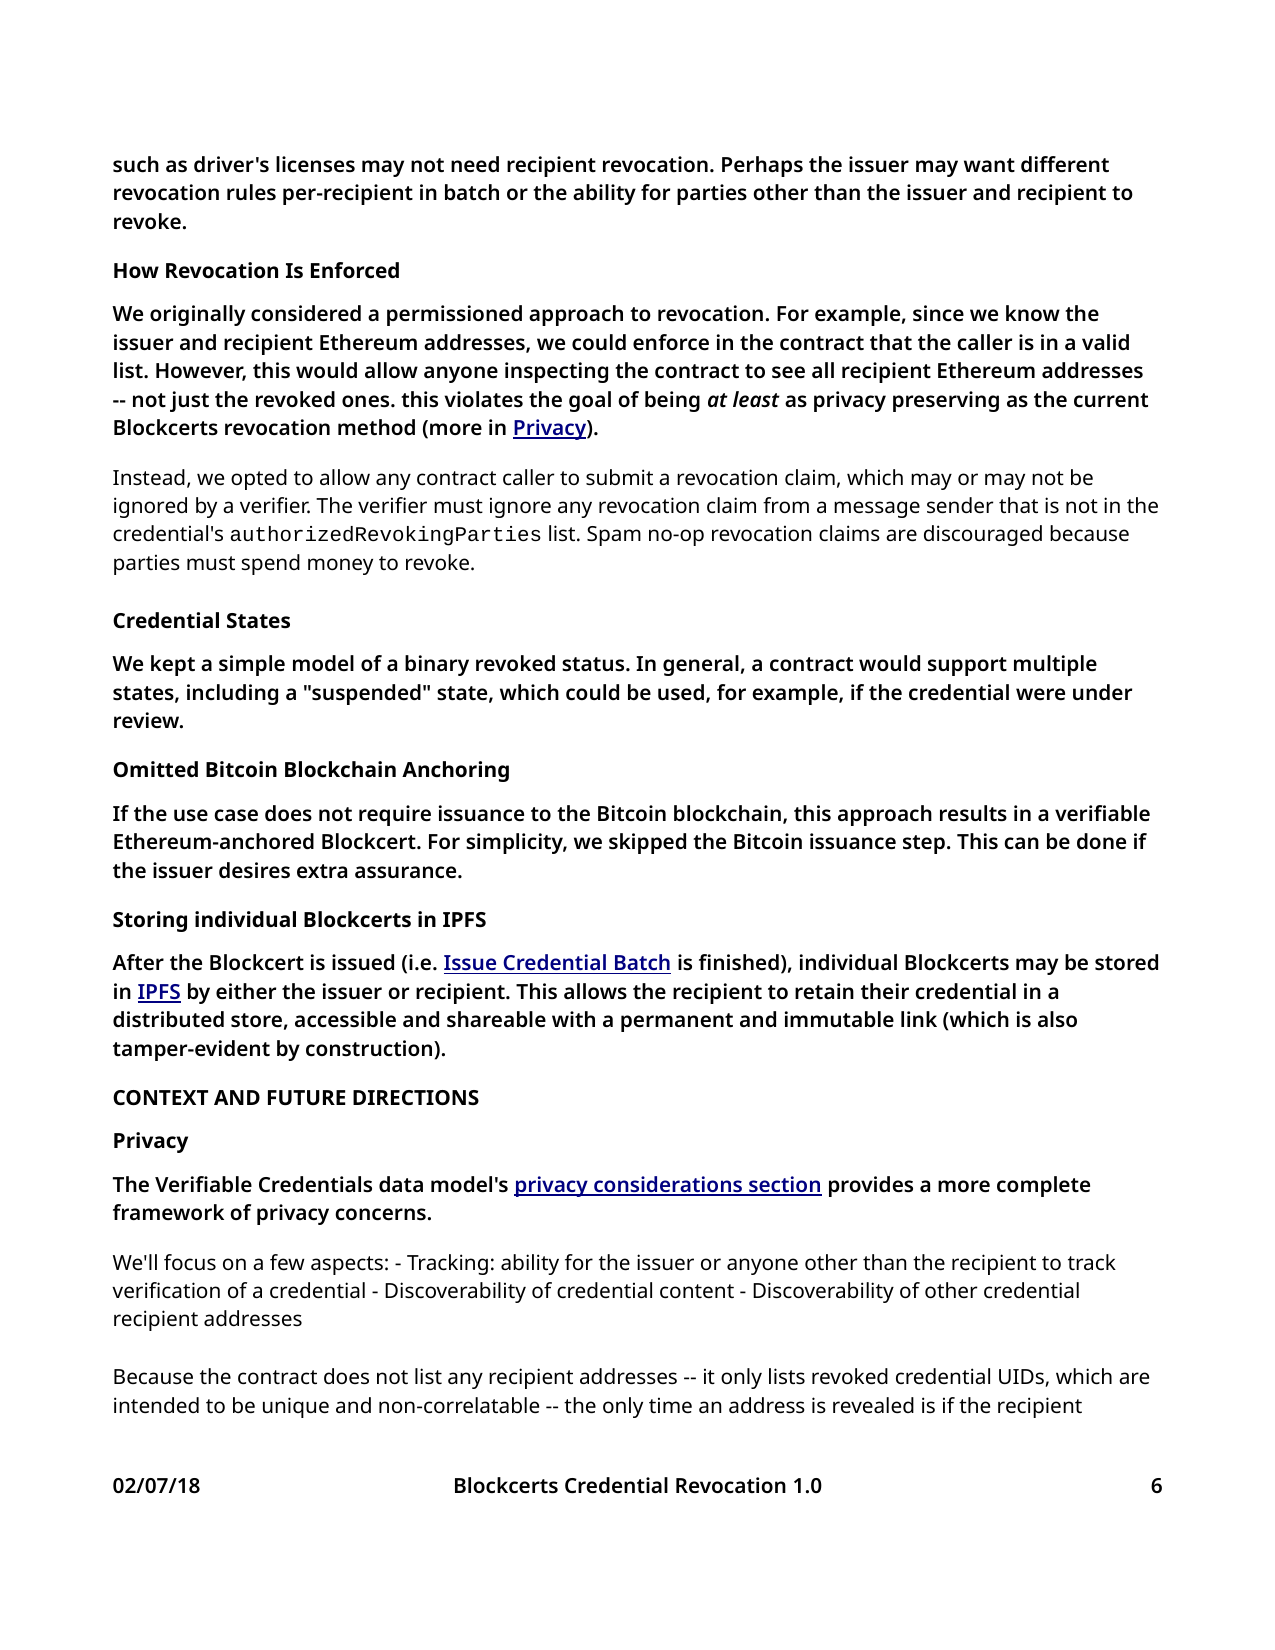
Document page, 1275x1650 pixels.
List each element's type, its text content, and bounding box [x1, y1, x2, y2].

subtitle Storing individual Blockcerts in IPFS [112, 905, 1162, 933]
subtitle Omitted Bitcoin Blockchain Anchoring [112, 756, 1162, 784]
text We kept a simple model of a binary revoked status. In general, a contract would support multiple states, including a "suspended" state, which could be used, for example, if the credential were under review. [112, 649, 1162, 735]
text such as driver's licenses may not need recipient revocation. Perhaps the issuer may want different revocation rules per-recipient in batch or the ability for parties other than the issuer and recipient to revoke. [112, 150, 1162, 235]
text If the use case does not require issuance to the Bitcoin blockchain, this approach results in a verifiable Ethereum-anchored Blockcert. For simplicity, we skipped the Bitcoin issuance step. This can be done if the issuer desires extra assurance. [112, 799, 1162, 884]
text Because the contract does not list any recipient addresses -- it only lists revoked credential UIDs, which are intended to be unique and non-correlatable -- the only time an address is revealed is if the recipient [112, 1362, 1162, 1419]
text We'll focus on a few aspects: - Tracking: ability for the issuer or anyone other than the recipient to track verification of a credential - Discoverability of credential content - Discoverability of other credential recipient addresses [112, 1248, 1162, 1333]
subtitle Context and Future Directions [112, 1083, 1162, 1112]
subtitle Privacy [112, 1127, 1162, 1155]
text We originally considered a permissioned approach to revocation. For example, since we know the issuer and recipient Ethereum addresses, we could enforce in the contract that the caller is in a valid list. However, this would allow anyone inspecting the contract to see all recipient Ethereum addresses -- not just the revoked ones. this violates the goal of being at least as privacy preserving as the current Blockcerts revocation method (more in Privacy). [112, 299, 1162, 442]
subtitle Credential States [112, 606, 1162, 634]
text The Verifiable Credentials data model's privacy considerations section provides a more complete framework of privacy concerns. [112, 1170, 1162, 1227]
text Instead, we opted to allow any contract caller to submit a revocation claim, which may or may not be ignored by a verifier. The verifier must ignore any revocation claim from a message sender that is not in the credential's authorizedRevokingParties list. Spam no-op revocation claims are discouraged because parties must spend money to revoke. [112, 463, 1162, 576]
subtitle How Revocation Is Enforced [112, 256, 1162, 284]
text After the Blockcert is issued (i.e. Issue Credential Batch is finished), individual Blockcerts may be stored in IPFS by either the issuer or recipient. This allows the recipient to retain their credential in a distributed store, accessible and shareable with a permanent and immutable link (which is also tamper-evident by construction). [112, 948, 1162, 1062]
